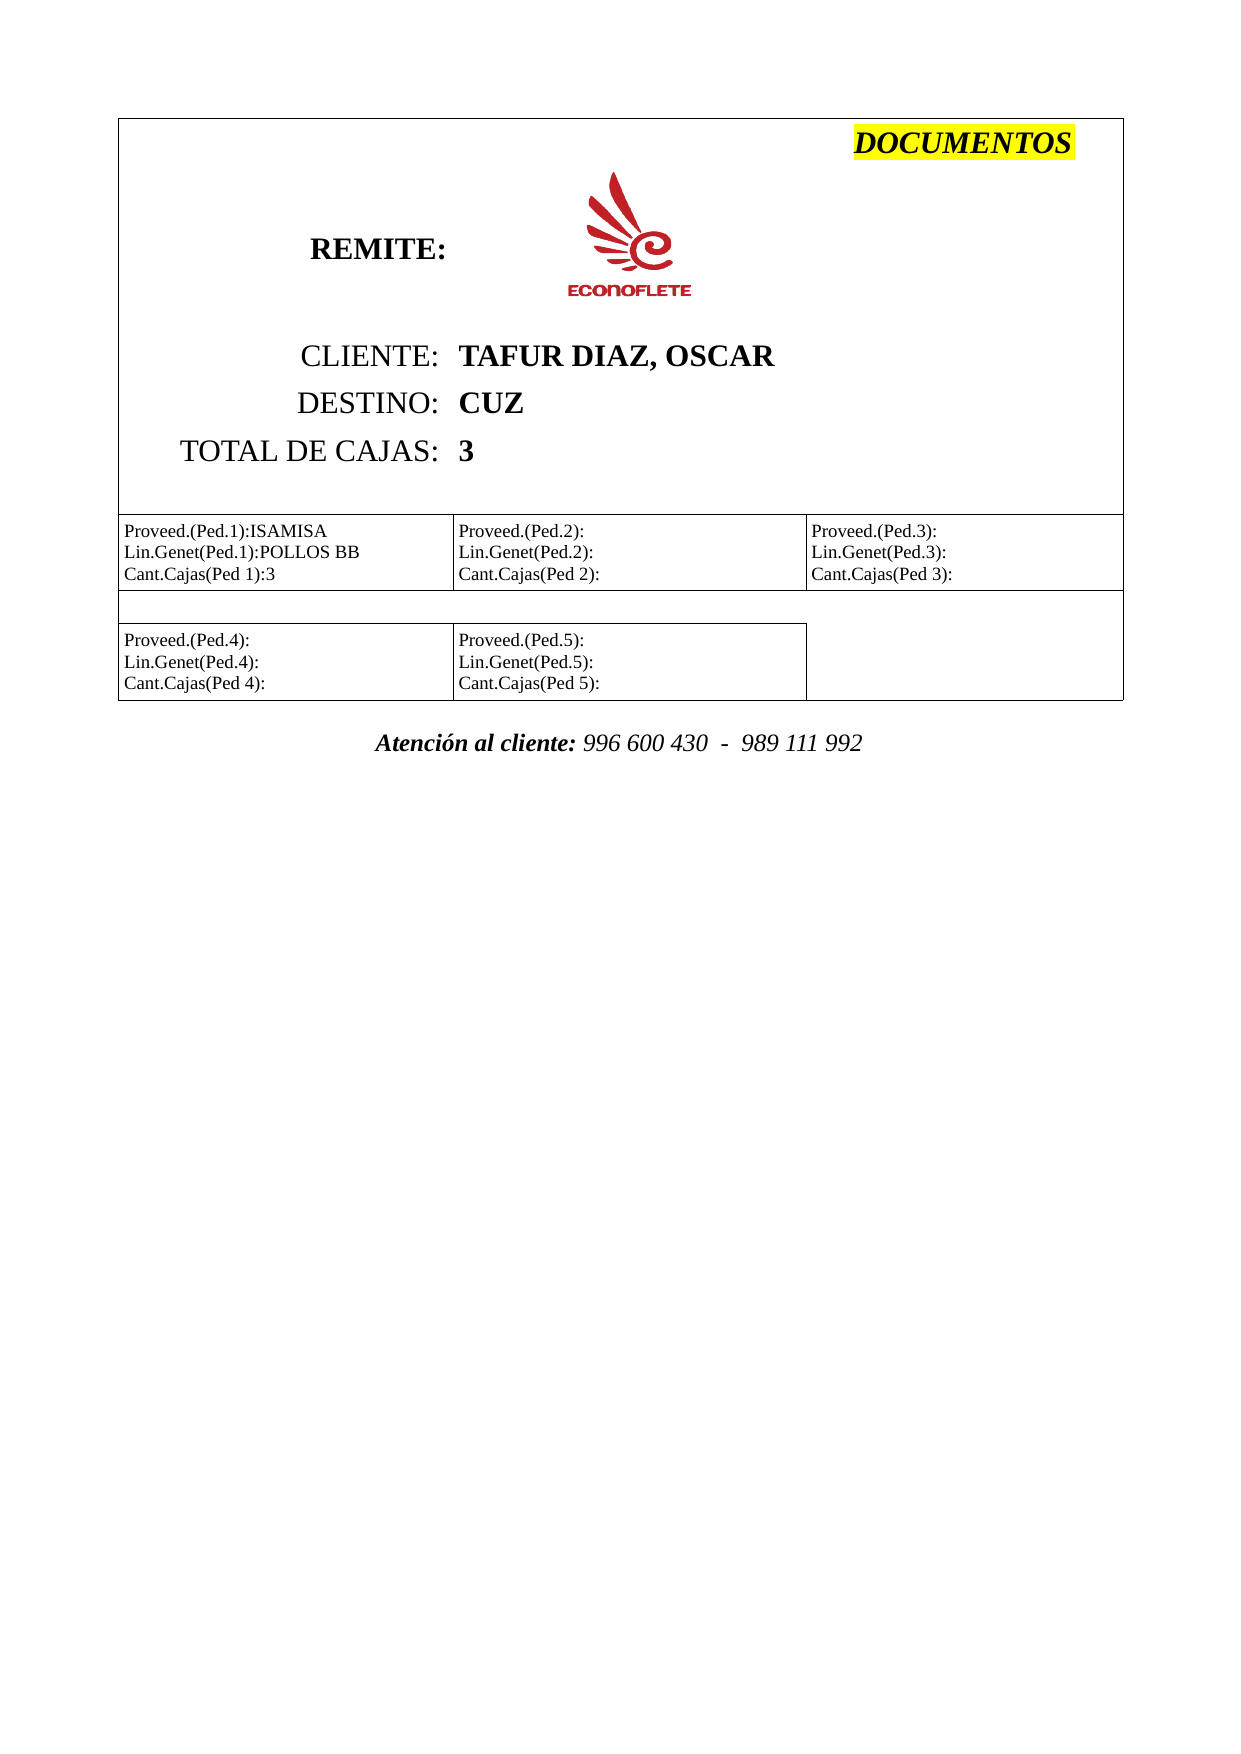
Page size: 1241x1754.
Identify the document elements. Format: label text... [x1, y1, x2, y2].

table_cell CLIENTE: [119, 332, 453, 379]
table_cell [119, 474, 453, 514]
table_cell Proveed.(Ped.3): Lin.Genet(Ped.3): Cant.Cajas(Ped 3): [807, 515, 1123, 590]
table_cell Proveed.(Ped.5): Lin.Genet(Ped.5): Cant.Cajas(Ped 5): [454, 624, 806, 699]
table_cell TAFUR DIAZ, OSCAR [453, 332, 1123, 379]
table_cell [119, 591, 453, 623]
table_cell CUZ [453, 379, 806, 426]
table_cell DESTINO: [119, 379, 453, 426]
table_cell [806, 591, 1123, 623]
table_cell [806, 474, 1123, 514]
table_cell [806, 379, 1123, 426]
table_cell REMITE: [119, 166, 453, 332]
table_cell [453, 474, 806, 514]
table_cell Proveed.(Ped.2): Lin.Genet(Ped.2): Cant.Cajas(Ped 2): [454, 515, 806, 590]
table_cell Proveed.(Ped.4): Lin.Genet(Ped.4): Cant.Cajas(Ped 4): [119, 624, 453, 699]
table_cell [806, 166, 1123, 332]
table_cell TOTAL DE CAJAS: [119, 426, 453, 474]
text Atención al cliente: 996 600 430 - 989 111 992 [118, 728, 1122, 757]
table_header [453, 119, 806, 166]
table_cell [453, 591, 806, 623]
picture [552, 171, 707, 297]
table_header [119, 119, 453, 166]
table_cell Proveed.(Ped.1):ISAMISA Lin.Genet(Ped.1):POLLOS BB Cant.Cajas(Ped 1):3 [119, 515, 453, 590]
table_cell [807, 623, 1123, 699]
table_cell [453, 166, 806, 332]
table_cell 3 [453, 426, 1123, 474]
table_header DOCUMENTOS [806, 119, 1123, 166]
